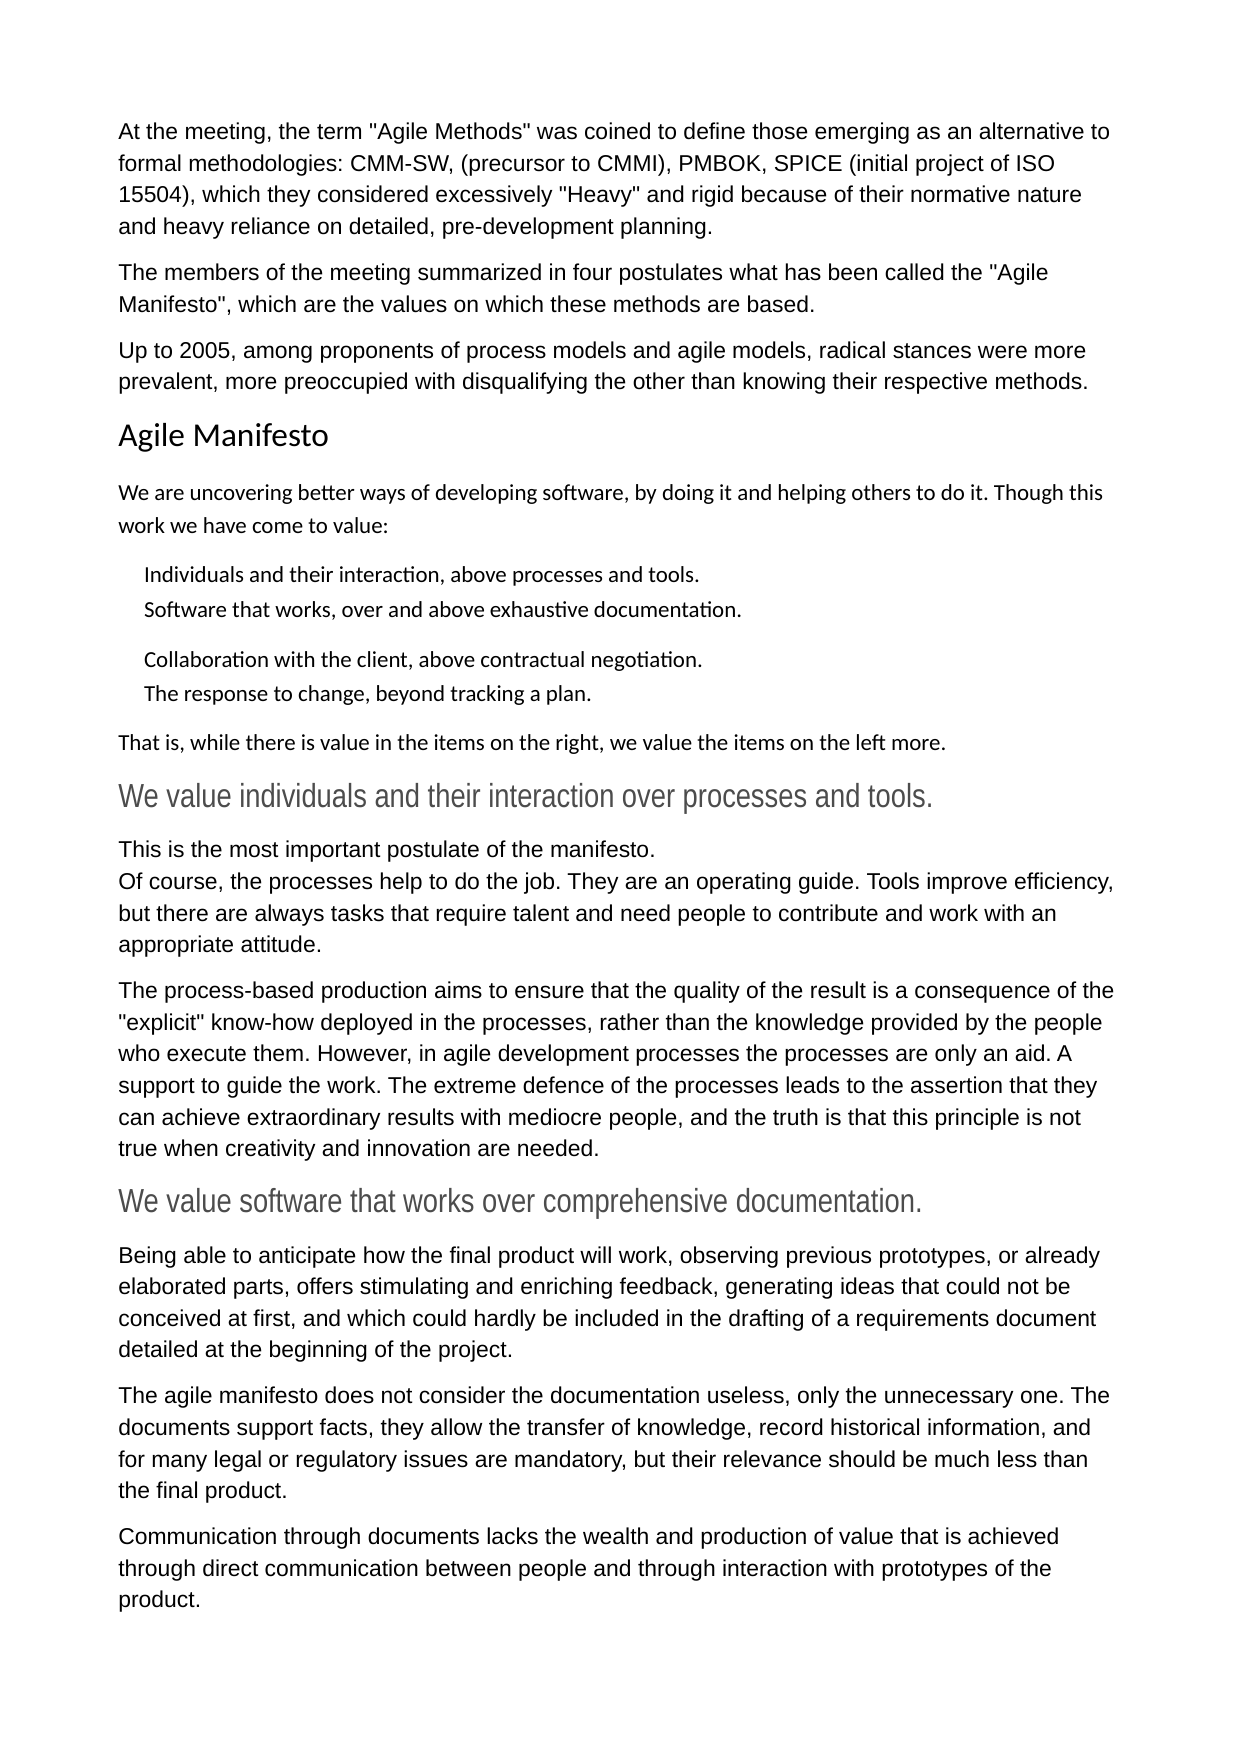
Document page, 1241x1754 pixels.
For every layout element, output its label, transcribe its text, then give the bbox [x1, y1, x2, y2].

text  Individuals and their interaction, above processes and tools.  Software that works, over and above exhaustive documentation. [118, 559, 1122, 623]
text Communication through documents lacks the wealth and production of value that is achieved through direct communication between people and through interaction with prototypes of the product. [118, 1523, 1122, 1613]
text We value software that works over comprehensive documentation. [118, 1181, 1122, 1219]
text The agile manifesto does not consider the documentation useless, only the unnecessary one. The documents support facts, they allow the transfer of knowledge, record historical information, and for many legal or regulatory issues are mandatory, but their relevance should be much less than the final product. [118, 1382, 1122, 1503]
text That is, while there is value in the items on the right, we value the items on the left more. [118, 728, 1122, 756]
text We value individuals and their interaction over processes and tools. [118, 776, 1122, 814]
text This is the most important postulate of the manifesto. Of course, the processes help to do the job. They are an operating guide. Tools improve efficiency, but there are always tasks that require talent and need people to contribute and work with an appropriate attitude. [118, 836, 1122, 957]
text Being able to anticipate how the final product will work, observing previous prototypes, or already elaborated parts, offers stimulating and enriching feedback, generating ideas that could not be conceived at first, and which could hardly be included in the drafting of a requirements document detailed at the beginning of the project. [118, 1242, 1122, 1363]
text We are uncovering better ways of developing software, by doing it and helping others to do it. Though this work we have come to value: [118, 478, 1122, 539]
text The process-based production aims to ensure that the quality of the result is a consequence of the "explicit" know-how deployed in the processes, rather than the knowledge provided by the people who execute them. However, in agile development processes the processes are only an aid. A support to guide the work. The extreme defence of the processes leads to the assertion that they can achieve extraordinary results with mediocre people, and the truth is that this principle is not true when creativity and innovation are needed. [118, 977, 1122, 1161]
text The members of the meeting summarized in four postulates what has been called the "Agile Manifesto", which are the values on which these methods are based. [118, 259, 1122, 317]
text Up to 2005, among proponents of process models and agile models, radical stances were more prevalent, more preoccupied with disqualifying the other than knowing their respective methods. [118, 337, 1122, 394]
text Agile Manifesto [118, 414, 1122, 455]
text At the meeting, the term "Agile Methods" was coined to define those emerging as an alternative to formal methodologies: CMM-SW, (precursor to CMMI), PMBOK, SPICE (initial project of ISO 15504), which they considered excessively "Heavy" and rigid because of their normative nature and heavy reliance on detailed, pre-development planning. [118, 118, 1122, 239]
text  Collaboration with the client, above contractual negotiation.  The response to change, beyond tracking a plan. [118, 644, 1122, 707]
